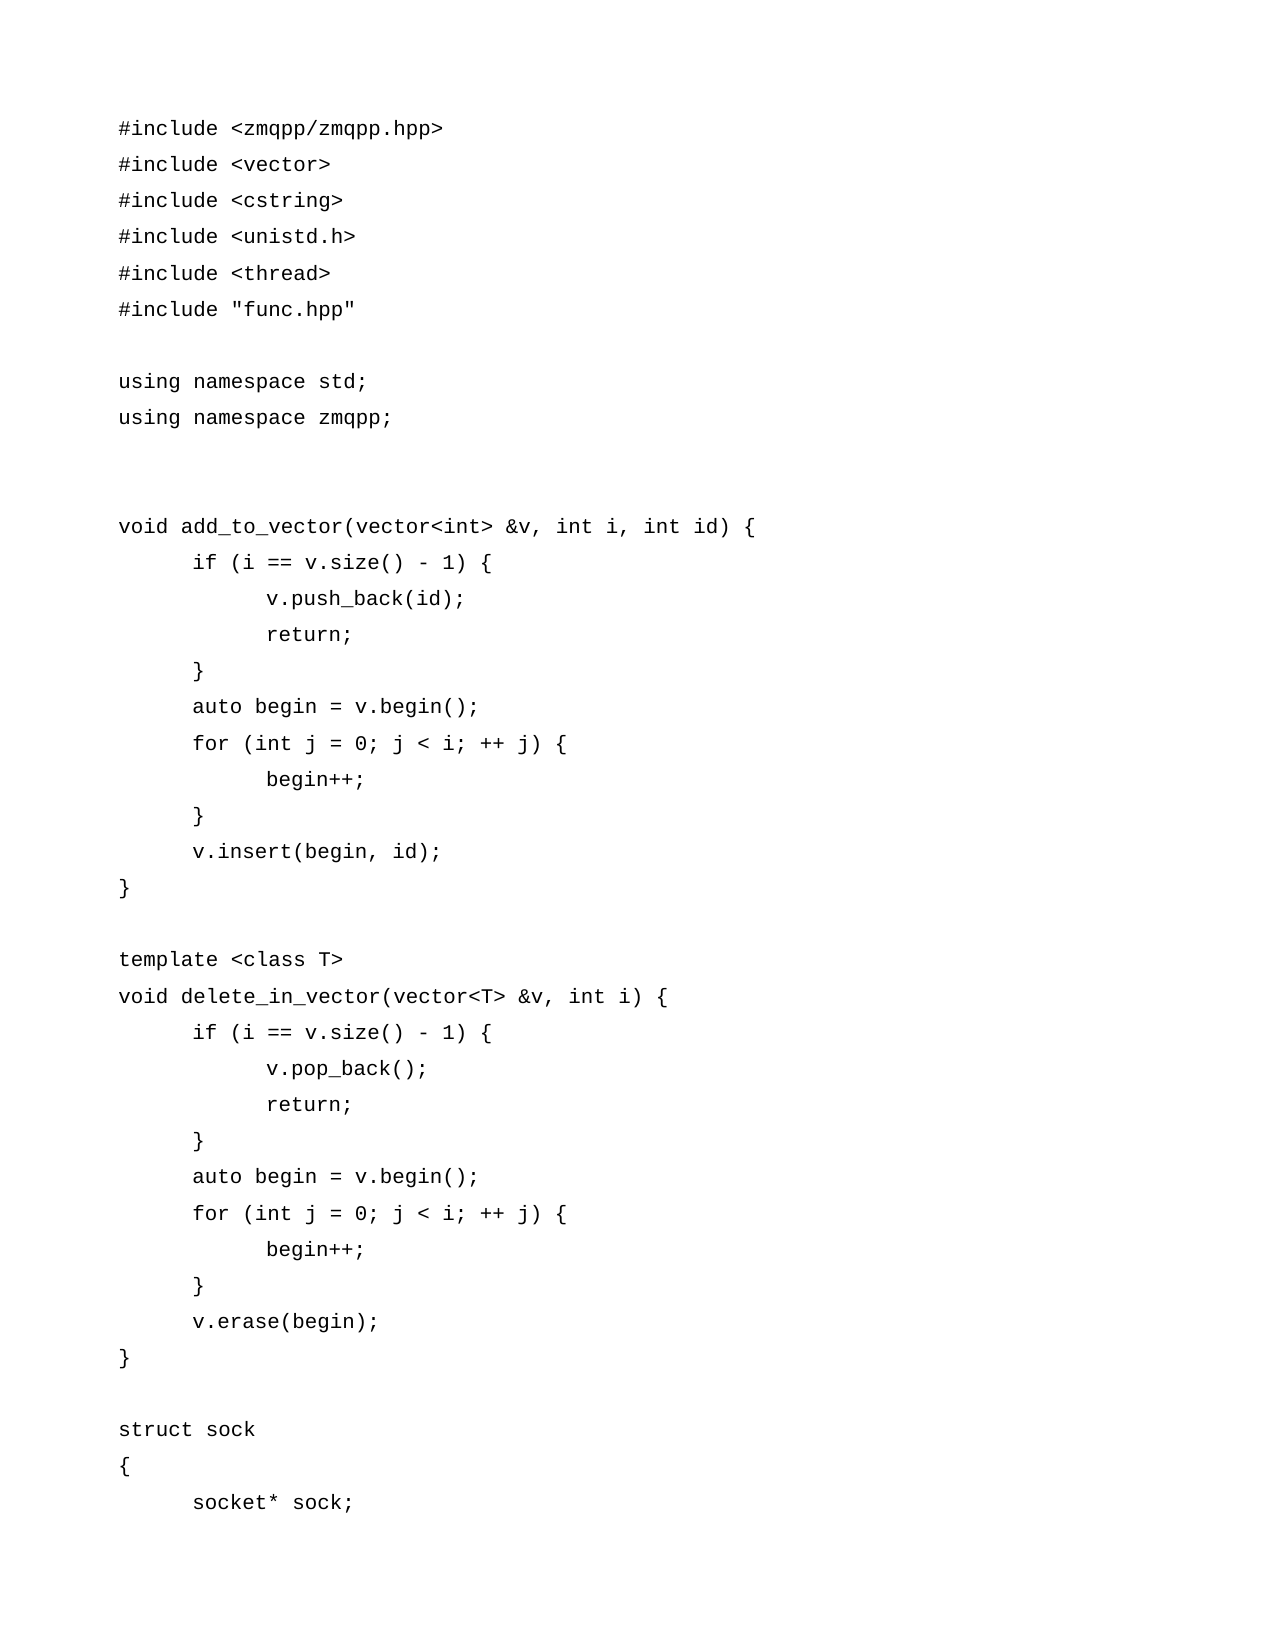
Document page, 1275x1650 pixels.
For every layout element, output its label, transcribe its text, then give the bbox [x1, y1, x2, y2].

text if (i == v.size() - 1) { [118, 1022, 1157, 1045]
text v.push_back(id); [118, 588, 1157, 612]
text begin++; [118, 769, 1157, 792]
text struct sock [118, 1419, 1157, 1443]
text return; [118, 1094, 1157, 1118]
text using namespace zmqpp; [118, 407, 1157, 431]
text if (i == v.size() - 1) { [118, 552, 1157, 576]
text } [118, 1275, 1157, 1298]
text auto begin = v.begin(); [118, 696, 1157, 720]
text using namespace std; [118, 371, 1157, 395]
text #include <thread> [118, 263, 1157, 286]
text auto begin = v.begin(); [118, 1166, 1157, 1190]
text } [118, 660, 1157, 684]
text } [118, 1347, 1157, 1371]
text for (int j = 0; j < i; ++ j) { [118, 1202, 1157, 1226]
text } [118, 877, 1157, 901]
text template <class T> [118, 949, 1157, 973]
text socket* sock; [118, 1492, 1157, 1515]
text { [118, 1456, 1157, 1479]
text v.erase(begin); [118, 1311, 1157, 1334]
text for (int j = 0; j < i; ++ j) { [118, 733, 1157, 756]
text return; [118, 624, 1157, 648]
text #include <unistd.h> [118, 227, 1157, 250]
text #include "func.hpp" [118, 299, 1157, 322]
text #include <vector> [118, 154, 1157, 178]
text void add_to_vector(vector<int> &v, int i, int id) { [118, 516, 1157, 539]
text v.pop_back(); [118, 1058, 1157, 1082]
text } [118, 805, 1157, 828]
text v.insert(begin, id); [118, 841, 1157, 865]
text #include <cstring> [118, 190, 1157, 214]
text #include <zmqpp/zmqpp.hpp> [118, 118, 1157, 142]
text } [118, 1130, 1157, 1154]
text begin++; [118, 1239, 1157, 1262]
text void delete_in_vector(vector<T> &v, int i) { [118, 986, 1157, 1009]
